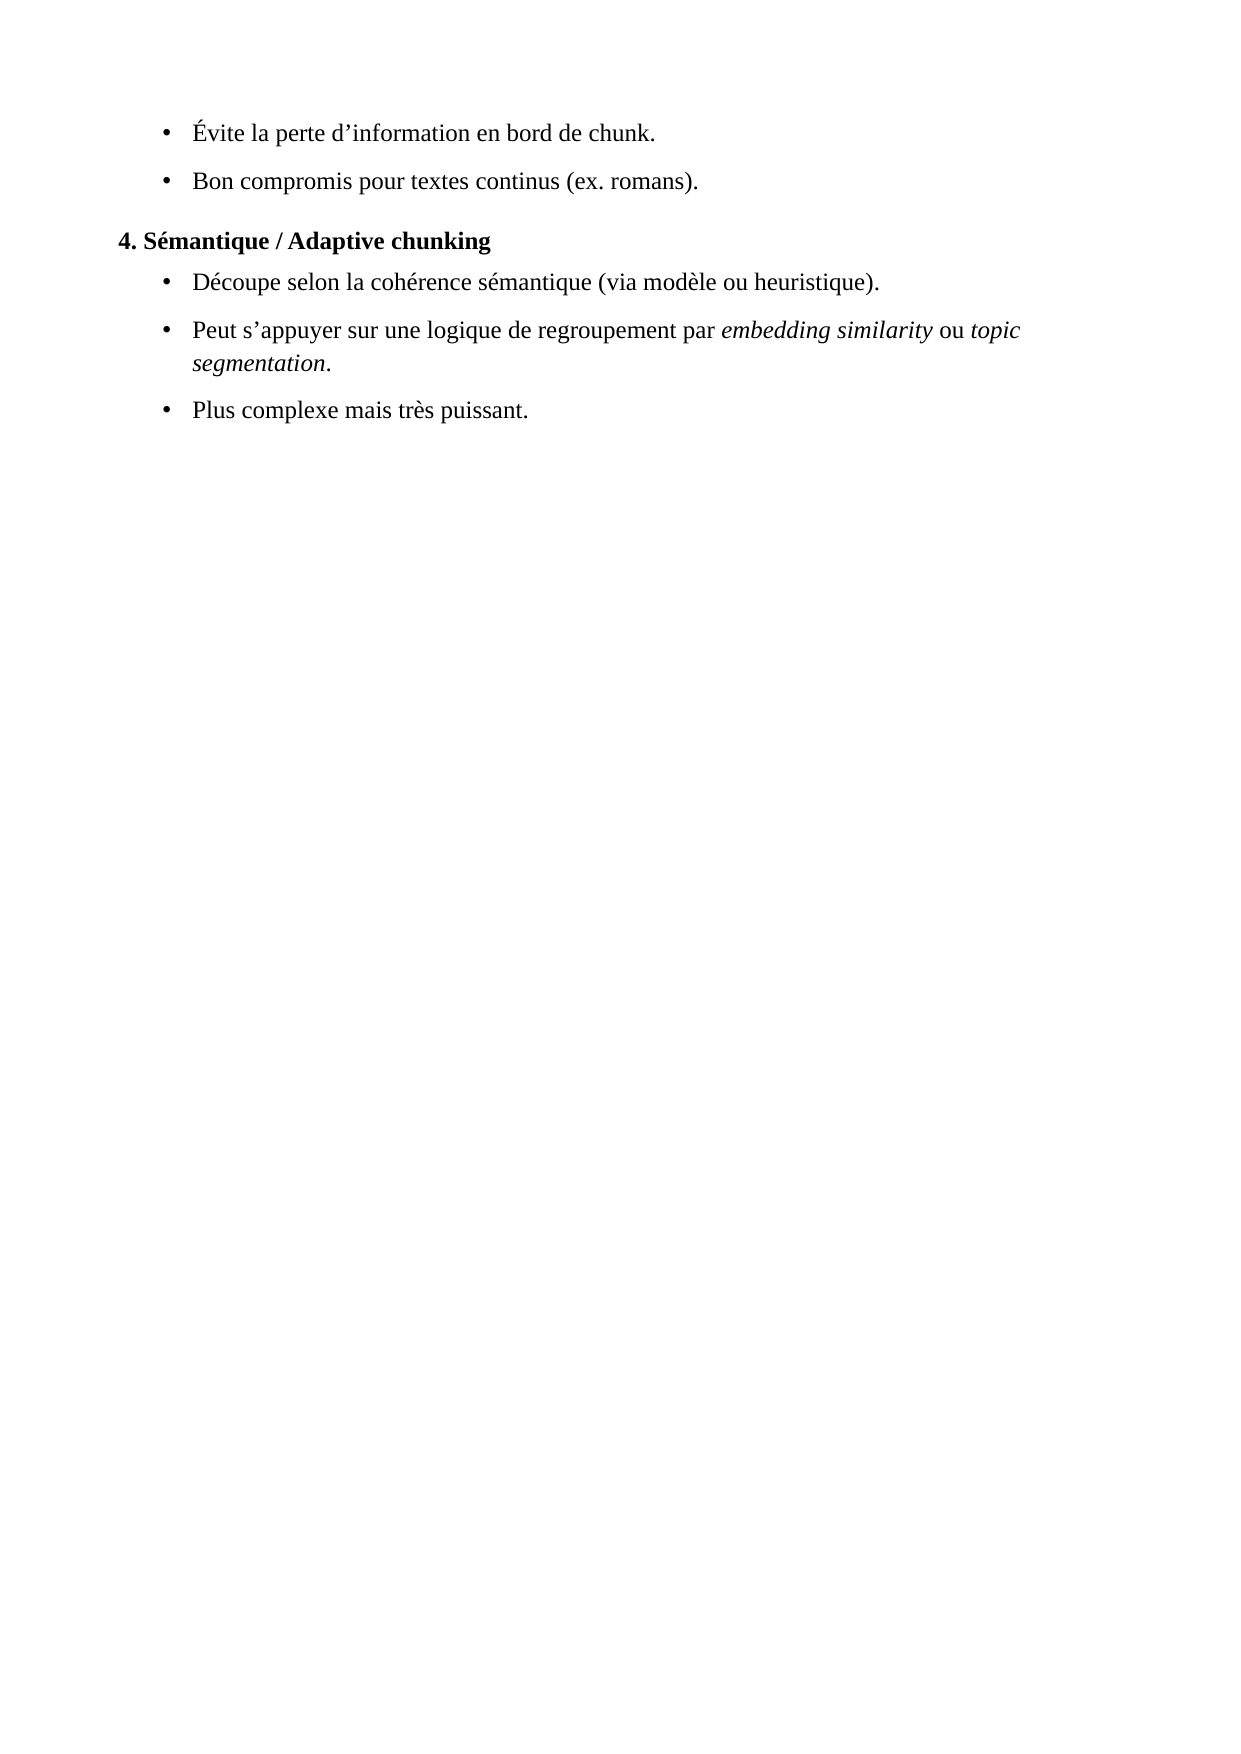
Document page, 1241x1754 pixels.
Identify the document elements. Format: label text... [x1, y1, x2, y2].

list Évite la perte d’information en bord de chunk. [162, 118, 1122, 147]
list Peut s’appuyer sur une logique de regroupement par embedding similarity ou topic segmentation. [162, 315, 1122, 376]
list Découpe selon la cohérence sémantique (via modèle ou heuristique). [162, 267, 1122, 296]
list Bon compromis pour textes continus (ex. romans). [162, 166, 1122, 194]
list Plus complexe mais très puissant. [162, 395, 1122, 424]
subtitle 4. Sémantique / Adaptive chunking [118, 226, 1122, 254]
